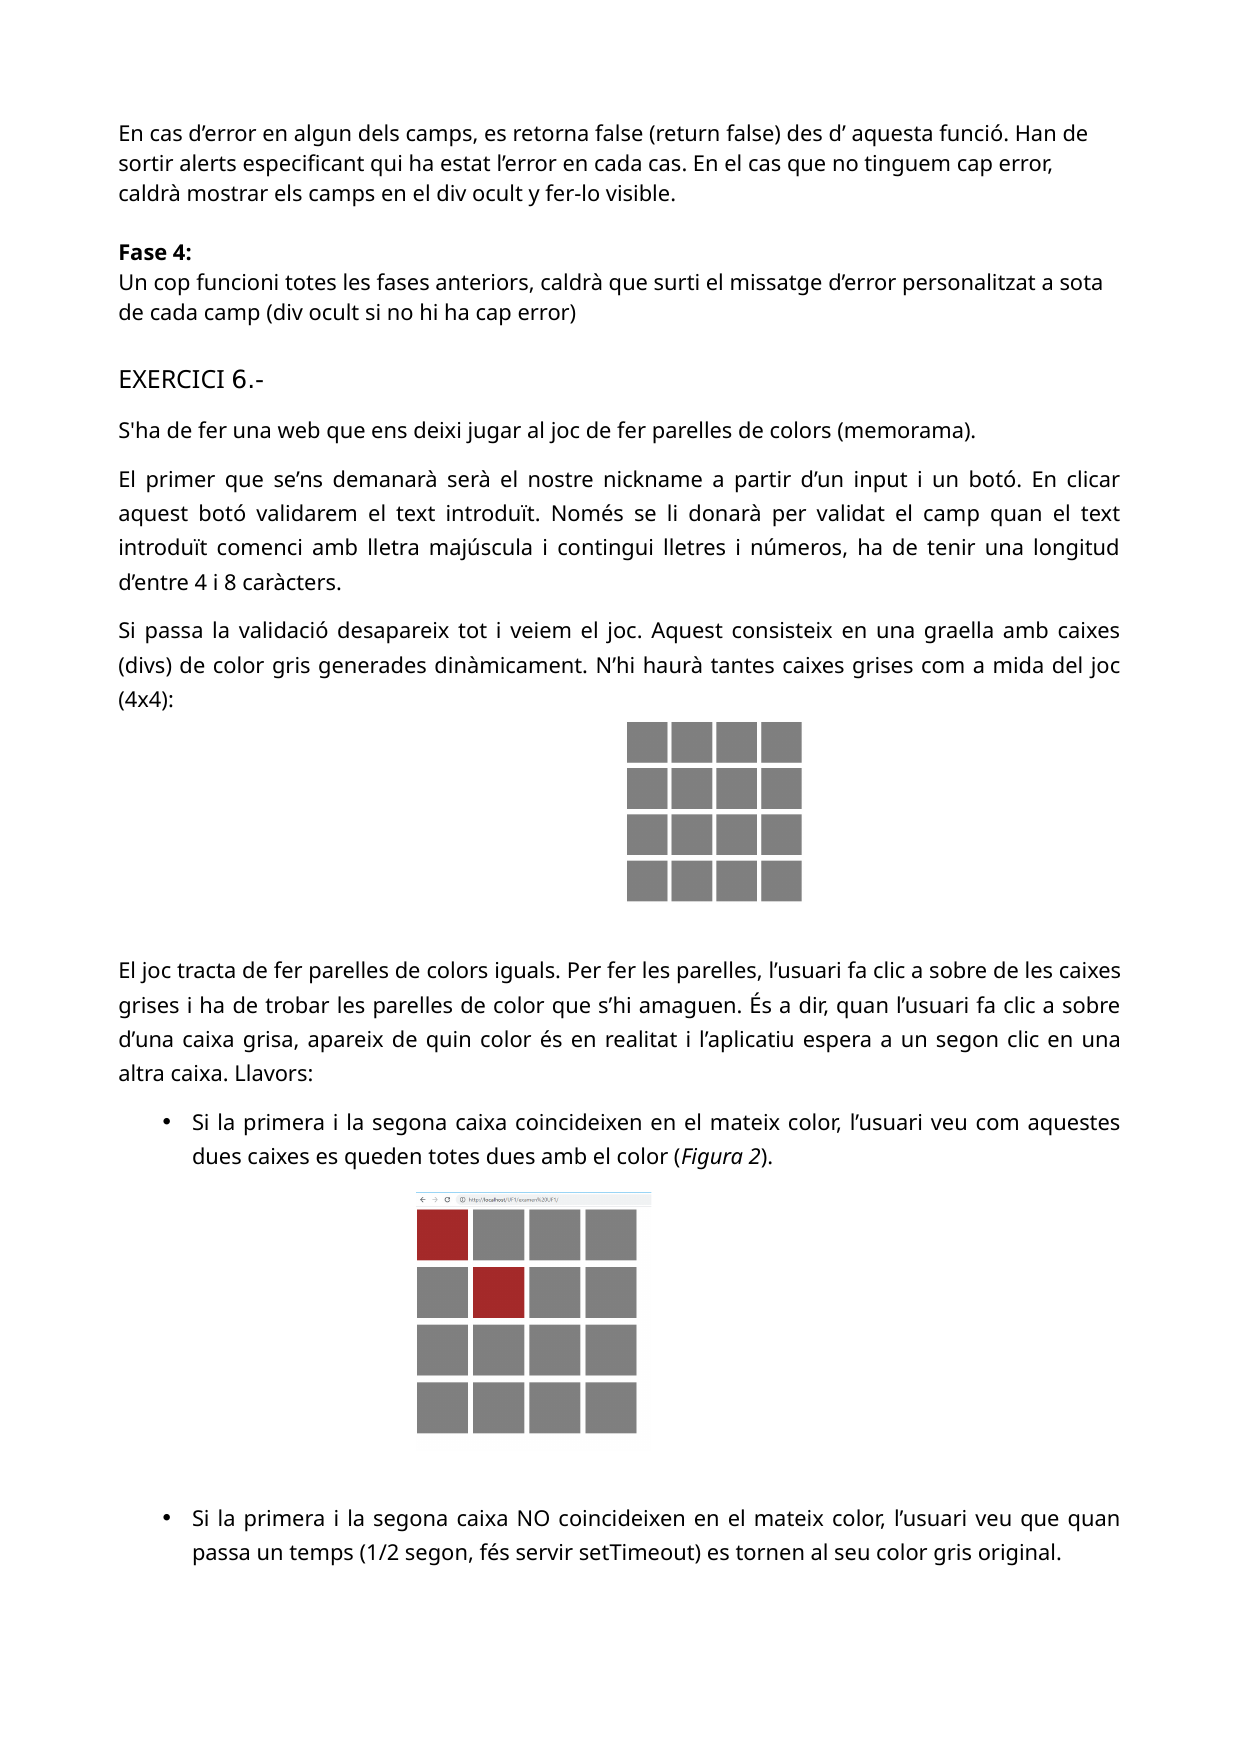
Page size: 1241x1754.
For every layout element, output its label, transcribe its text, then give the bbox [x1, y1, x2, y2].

text El joc tracta de fer parelles de colors iguals. Per fer les parelles, l’usuari fa clic a sobre de les caixes grises i ha de trobar les parelles de color que s’hi amaguen. És a dir, quan l’usuari fa clic a sobre d’una caixa grisa, apareix de quin color és en realitat i l’aplicatiu espera a un segon clic en una altra caixa. Llavors: [118, 956, 1122, 1088]
text S'ha de fer una web que ens deixi jugar al joc de fer parelles de colors (memorama). [118, 415, 1122, 445]
text EXERCICI 6.- [118, 327, 1122, 396]
list Si la primera i la segona caixa NO coincideixen en el mateix color, l’usuari veu que quan passa un temps (1/2 segon, fés servir setTimeout) es tornen al seu color gris original. [162, 1503, 1122, 1567]
picture [416, 1192, 652, 1451]
text En cas d’error en algun dels camps, es retorna false (return false) des d’ aquesta funció. Han de sortir alerts especificant qui ha estat l’error en cada cas. En el cas que no tinguem cap error, caldrà mostrar els camps en el div ocult y fer-lo visible. [118, 118, 1122, 207]
list Si la primera i la segona caixa coincideixen en el mateix color, l’usuari veu com aquestes dues caixes es queden totes dues amb el color (Figura 2). [162, 1107, 1122, 1171]
text El primer que se’ns demanarà serà el nostre nickname a partir d’un input i un botó. En clicar aquest botó validarem el text introduït. Només se li donarà per validat el camp quan el text introduït comenci amb lletra majúscula i contingui lletres i números, ha de tenir una longitud d’entre 4 i 8 caràcters. [118, 464, 1122, 596]
text Un cop funcioni totes les fases anteriors, caldrà que surti el missatge d’error personalitzat a sota de cada camp (div ocult si no hi ha cap error) [118, 267, 1122, 327]
picture [625, 721, 804, 904]
text Fase 4: [118, 237, 1122, 267]
text Si passa la validació desapareix tot i veiem el joc. Aquest consisteix en una graella amb caixes (divs) de color gris generades dinàmicament. N’hi haurà tantes caixes grises com a mida del joc (4x4): [118, 616, 1122, 714]
